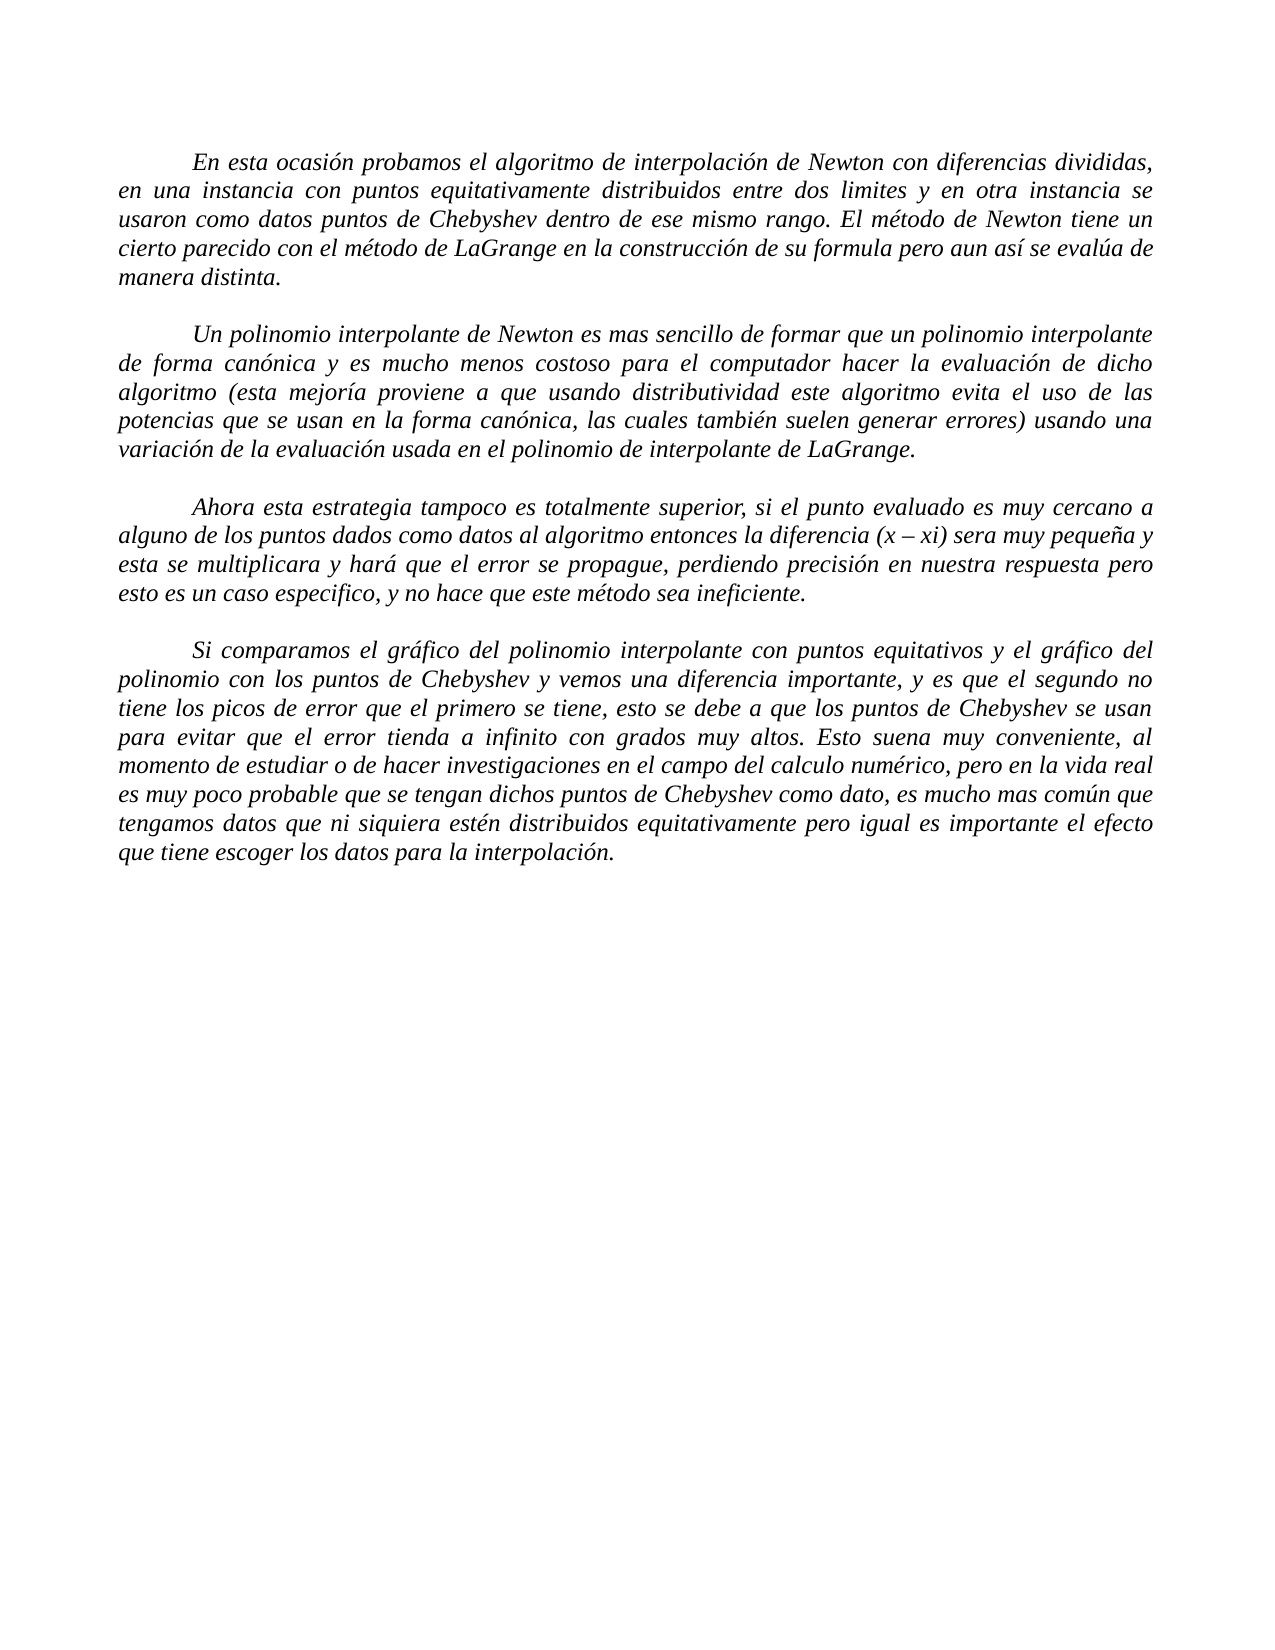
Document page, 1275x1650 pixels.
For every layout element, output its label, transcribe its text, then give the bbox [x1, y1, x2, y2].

text Un polinomio interpolante de Newton es mas sencillo de formar que un polinomio interpolante de forma canónica y es mucho menos costoso para el computador hacer la evaluación de dicho algoritmo (esta mejoría proviene a que usando distributividad este algoritmo evita el uso de las potencias que se usan en la forma canónica, las cuales también suelen generar errores) usando una variación de la evaluación usada en el polinomio de interpolante de LaGrange. [118, 319, 1157, 463]
text En esta ocasión probamos el algoritmo de interpolación de Newton con diferencias divididas, en una instancia con puntos equitativamente distribuidos entre dos limites y en otra instancia se usaron como datos puntos de Chebyshev dentro de ese mismo rango. El método de Newton tiene un cierto parecido con el método de LaGrange en la construcción de su formula pero aun así se evalúa de manera distinta. [118, 147, 1157, 291]
text Ahora esta estrategia tampoco es totalmente superior, si el punto evaluado es muy cercano a alguno de los puntos dados como datos al algoritmo entonces la diferencia (x – xi) sera muy pequeña y esta se multiplicara y hará que el error se propague, perdiendo precisión en nuestra respuesta pero esto es un caso especifico, y no hace que este método sea ineficiente. [118, 492, 1157, 607]
text Si comparamos el gráfico del polinomio interpolante con puntos equitativos y el gráfico del polinomio con los puntos de Chebyshev y vemos una diferencia importante, y es que el segundo no tiene los picos de error que el primero se tiene, esto se debe a que los puntos de Chebyshev se usan para evitar que el error tienda a infinito con grados muy altos. Esto suena muy conveniente, al momento de estudiar o de hacer investigaciones en el campo del calculo numérico, pero en la vida real es muy poco probable que se tengan dichos puntos de Chebyshev como dato, es mucho mas común que tengamos datos que ni siquiera estén distribuidos equitativamente pero igual es importante el efecto que tiene escoger los datos para la interpolación. [118, 636, 1157, 866]
